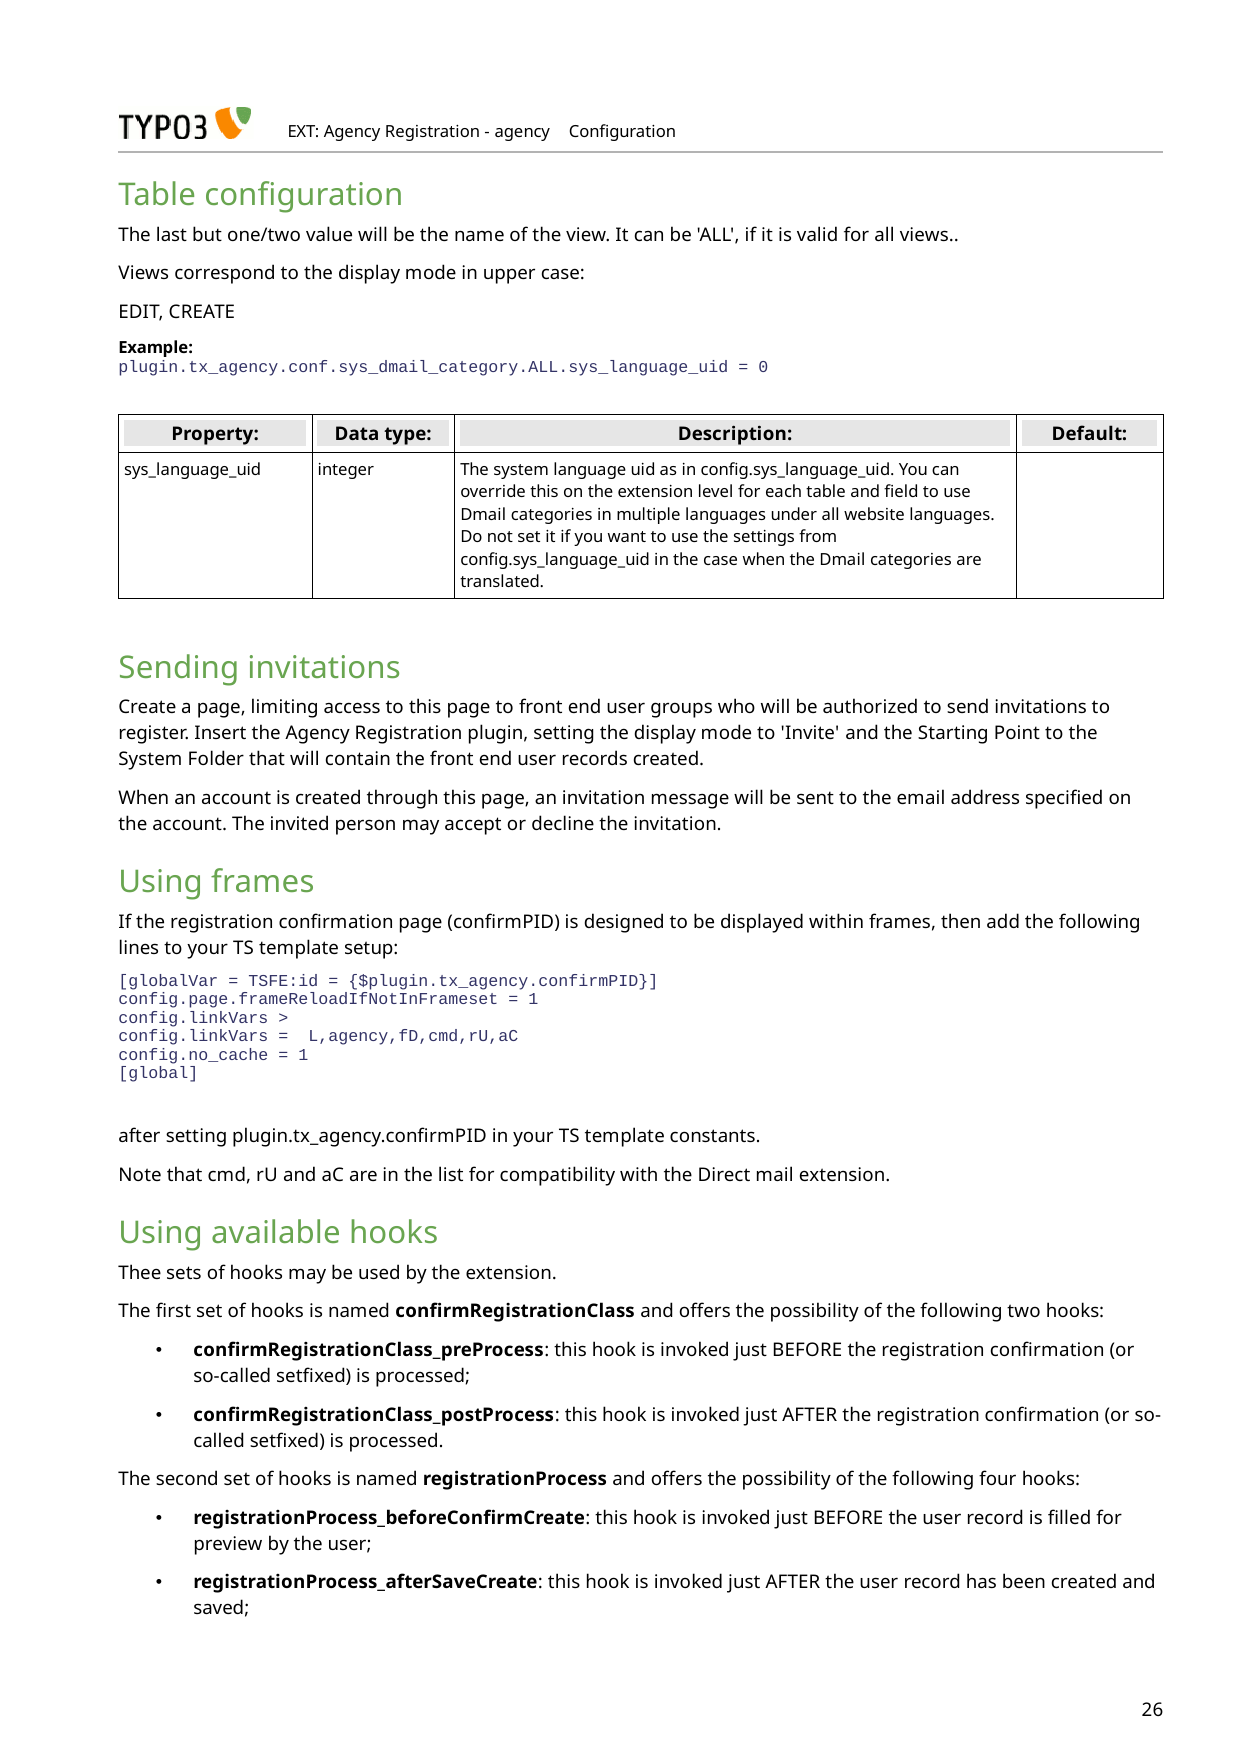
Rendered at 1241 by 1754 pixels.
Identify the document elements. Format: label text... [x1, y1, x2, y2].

list confirmRegistrationClass_postProcess: this hook is invoked just AFTER the registration confirmation (or so-called setfixed) is processed. [156, 1401, 1163, 1453]
table_header Data type: [313, 415, 454, 452]
subtitle Using available hooks [118, 1210, 1163, 1253]
text Note that cmd, rU and aC are in the list for compatibility with the Direct mail extension. [118, 1161, 1163, 1187]
table_cell The system language uid as in config.sys_language_uid. You can override this on the extension level for each table and field to use Dmail categories in multiple languages under all website languages. Do not set it if you want to use the settings from config.sys_language_uid in the case when the Dmail categories are translated. [455, 453, 1016, 598]
text Thee sets of hooks may be used by the extension. [118, 1259, 1163, 1285]
subtitle config.no_cache = 1 [118, 1047, 1163, 1065]
list confirmRegistrationClass_preProcess: this hook is invoked just BEFORE the registration confirmation (or so-called setfixed) is processed; [156, 1336, 1163, 1388]
table_cell sys_language_uid [119, 453, 312, 598]
text The first set of hooks is named confirmRegistrationClass and offers the possibility of the following two hooks: [118, 1297, 1163, 1323]
subtitle config.linkVars > [118, 1009, 1163, 1028]
table_cell integer [313, 453, 454, 598]
text after setting plugin.tx_agency.confirmPID in your TS template constants. [118, 1122, 1163, 1148]
text The second set of hooks is named registrationProcess and offers the possibility of the following four hooks: [118, 1465, 1163, 1491]
subtitle config.linkVars = L,agency,fD,cmd,rU,aC [118, 1028, 1163, 1047]
table_header Description: [455, 415, 1016, 452]
table_header Property: [119, 415, 312, 452]
list registrationProcess_afterSaveCreate: this hook is invoked just AFTER the user record has been created and saved; [156, 1568, 1163, 1620]
text EDIT, CREATE [118, 297, 1163, 323]
table_header Default: [1017, 415, 1163, 452]
text Create a page, limiting access to this page to front end user groups who will be authorized to send invitations to register. Insert the Agency Registration plugin, setting the display mode to 'Invite' and the Starting Point to the System Folder that will contain the front end user records created. [118, 693, 1163, 771]
text If the registration confirmation page (confirmPID) is designed to be displayed within frames, then add the following lines to your TS template setup: [118, 908, 1163, 960]
subtitle [global] [118, 1065, 1163, 1084]
subtitle [globalVar = TSFE:id = {$plugin.tx_agency.confirmPID}] [118, 972, 1163, 991]
table_cell [1017, 453, 1163, 598]
text When an account is created through this page, an invitation message will be sent to the email address specified on the account. The invited person may accept or decline the invitation. [118, 784, 1163, 836]
subtitle config.page.frameReloadIfNotInFrameset = 1 [118, 991, 1163, 1009]
text Views correspond to the display mode in upper case: [118, 259, 1163, 285]
text The last but one/two value will be the name of the view. It can be 'ALL', if it is valid for all views.. [118, 220, 1163, 246]
text Example: [118, 336, 1163, 358]
subtitle Using frames [118, 859, 1163, 902]
subtitle Table configuration [118, 172, 1163, 214]
subtitle Sending invitations [118, 644, 1163, 687]
picture [118, 106, 254, 139]
list registrationProcess_beforeConfirmCreate: this hook is invoked just BEFORE the user record is filled for preview by the user; [156, 1504, 1163, 1556]
subtitle plugin.tx_agency.conf.sys_dmail_category.ALL.sys_language_uid = 0 [118, 358, 1163, 377]
